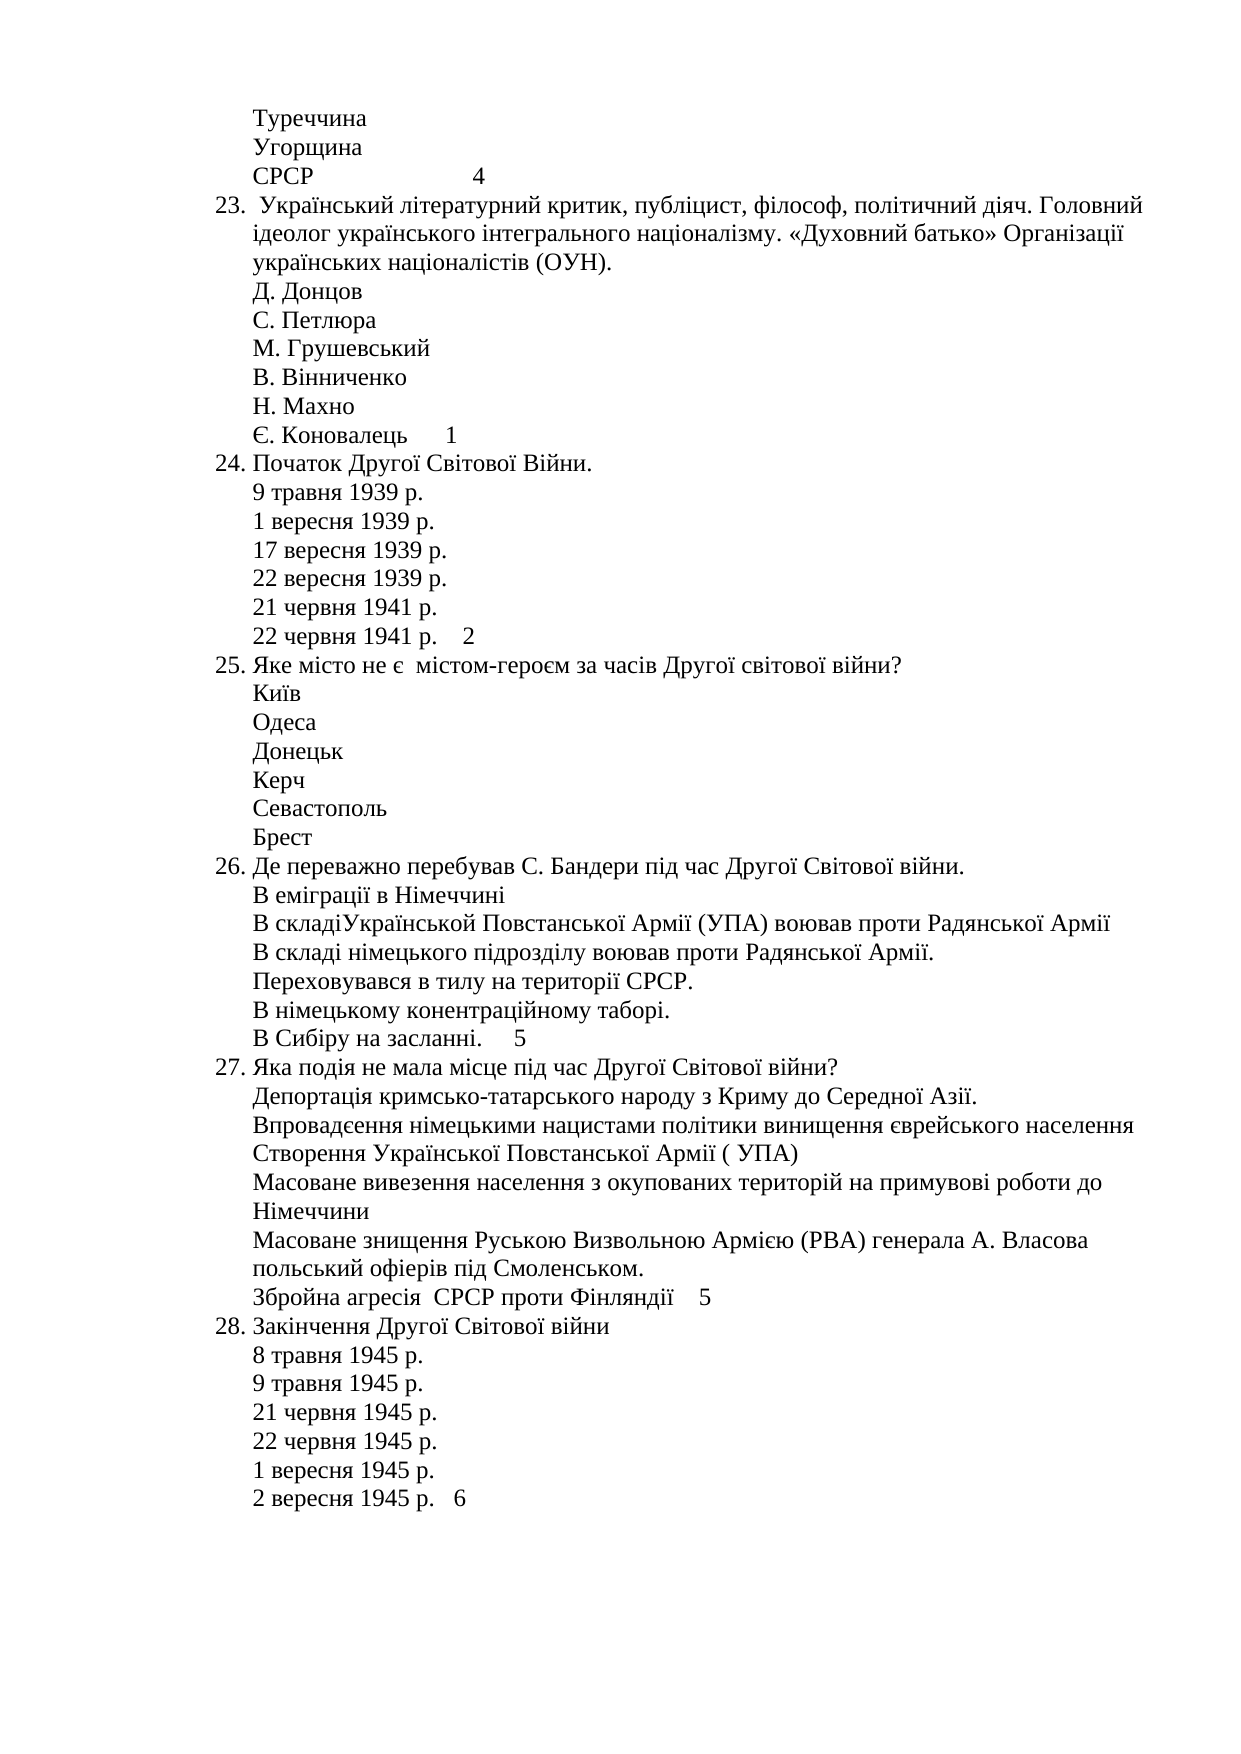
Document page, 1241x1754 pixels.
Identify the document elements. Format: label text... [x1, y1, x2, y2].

list 8 травня 1945 р. [215, 1340, 1152, 1368]
list Створення Української Повстанської Армії ( УПА) [215, 1138, 1152, 1167]
list Масоване вивезення населення з окупованих територій на примувові роботи до Німеччини [215, 1167, 1152, 1225]
list Київ [215, 678, 1152, 707]
list Н. Махно [215, 391, 1152, 420]
list 22 червня 1941 р. 2 [215, 621, 1152, 650]
list Туреччина [215, 103, 1152, 132]
list 9 травня 1939 р. [215, 477, 1152, 506]
list 2 вересня 1945 р. 6 [215, 1483, 1152, 1512]
list Д. Донцов [215, 276, 1152, 305]
list Початок Другої Світової Війни. [215, 448, 1152, 477]
list М. Грушевський [215, 333, 1152, 362]
list Закінчення Другої Світової війни [215, 1311, 1152, 1340]
list 1 вересня 1939 р. [215, 506, 1152, 535]
list Масоване знищення Руською Визвольною Армією (РВА) генерала А. Власова польський офіерів під Смоленськом. [215, 1225, 1152, 1282]
list Донецьк [215, 736, 1152, 765]
list 1 вересня 1945 р. [215, 1455, 1152, 1483]
list В. Вінниченко [215, 362, 1152, 391]
list Яке місто не є містом-героєм за часів Другої світової війни? [215, 650, 1152, 678]
list 22 вересня 1939 р. [215, 563, 1152, 592]
list Український літературний критик, публіцист, філософ, політичний діяч. Головний ідеолог українського інтегрального націоналізму. «Духовний батько» Організації українських націоналістів (ОУН). [215, 190, 1152, 276]
list Угорщина [215, 132, 1152, 161]
list В еміграції в Німеччині [215, 880, 1152, 908]
list Є. Коновалець 1 [215, 420, 1152, 448]
list 17 вересня 1939 р. [215, 535, 1152, 563]
list 9 травня 1945 р. [215, 1368, 1152, 1397]
list С. Петлюра [215, 305, 1152, 333]
list Яка подія не мала місце під час Другої Світової війни? [215, 1052, 1152, 1081]
list СРСР 4 [215, 161, 1152, 190]
list Депортація кримсько-татарського народу з Криму до Середної Азії. [215, 1081, 1152, 1110]
list 21 червня 1945 р. [215, 1397, 1152, 1426]
list Керч [215, 765, 1152, 793]
list Севастополь [215, 793, 1152, 822]
list В німецькому конентраційному таборі. [215, 995, 1152, 1023]
list В складіУкраїнськой Повстанської Армії (УПА) воював проти Радянської Армії [215, 908, 1152, 937]
list Збройна агресія СРСР проти Фінляндії 5 [215, 1282, 1152, 1311]
list 21 червня 1941 р. [215, 592, 1152, 621]
list Брест [215, 822, 1152, 851]
list Впровадєення німецькими нацистами політики винищення єврейського населення [215, 1110, 1152, 1138]
list В складі німецького підрозділу воював проти Радянської Армії. [215, 937, 1152, 966]
list Де переважно перебував С. Бандери під час Другої Світової війни. [215, 851, 1152, 880]
list В Сибіру на засланні. 5 [215, 1023, 1152, 1052]
list Переховувався в тилу на території СРСР. [215, 966, 1152, 995]
list 22 червня 1945 р. [215, 1426, 1152, 1455]
list Одеса [215, 707, 1152, 736]
